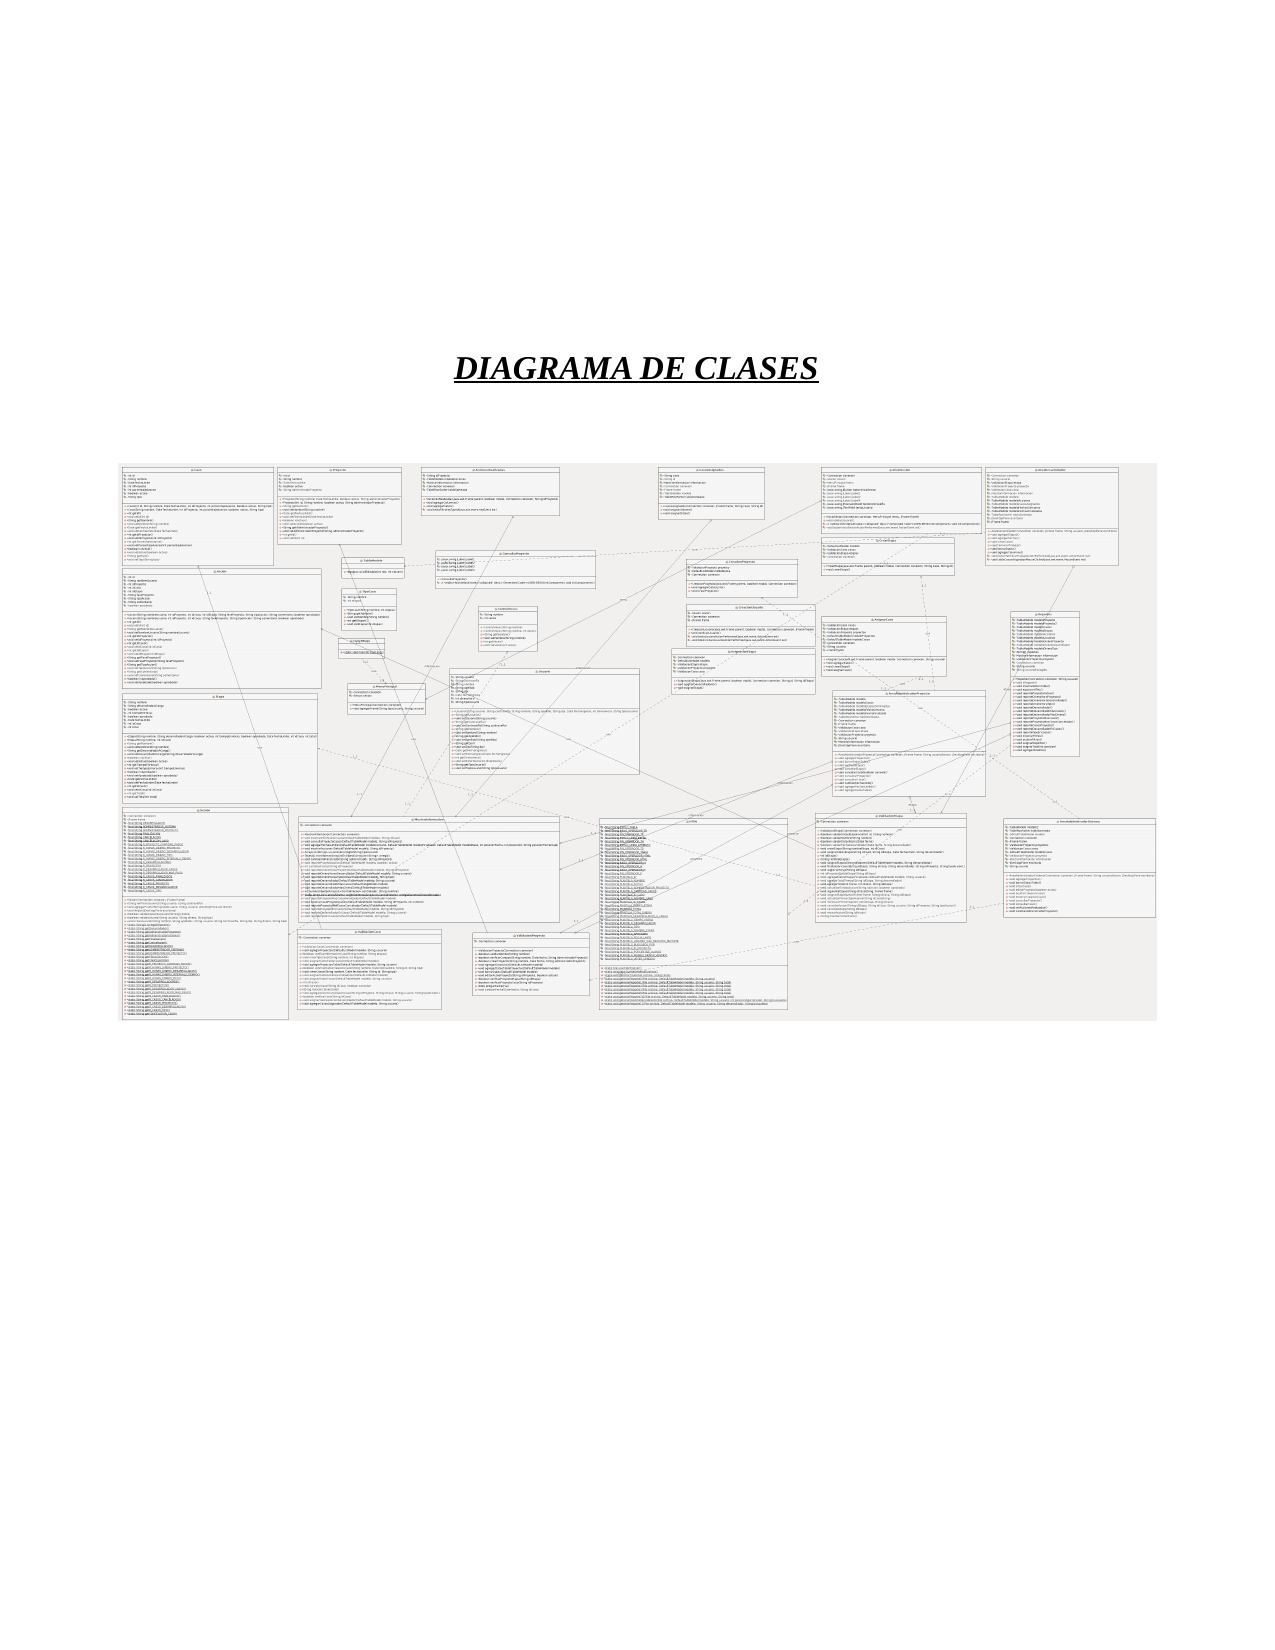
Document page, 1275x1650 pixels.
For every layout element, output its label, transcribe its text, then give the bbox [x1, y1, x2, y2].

picture [118, 463, 1157, 1021]
text DIAGRAMA DE CLASES [118, 348, 1157, 386]
